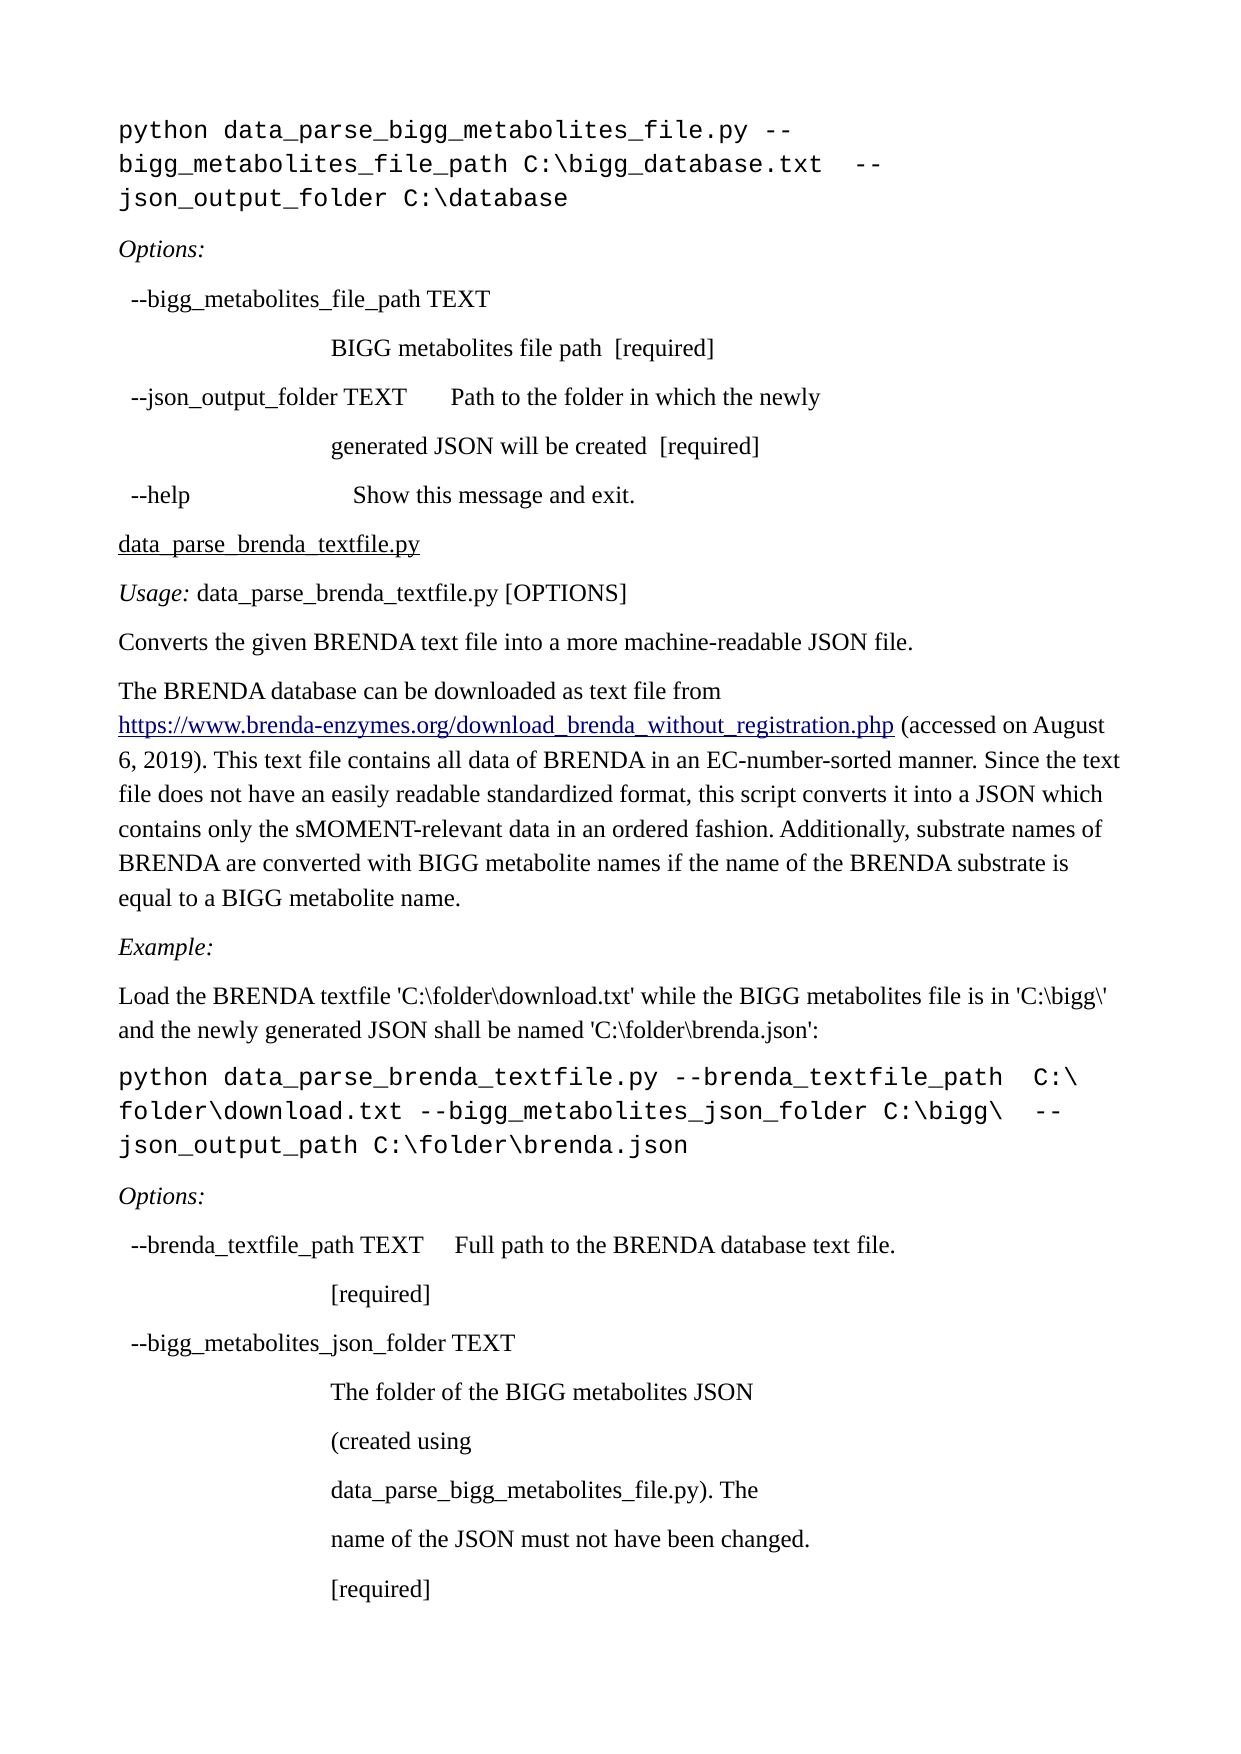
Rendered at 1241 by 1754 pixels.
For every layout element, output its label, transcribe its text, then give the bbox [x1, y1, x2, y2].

text Converts the given BRENDA text file into a more machine-readable JSON file. [118, 627, 1122, 656]
text [required] [118, 1574, 1122, 1602]
text name of the JSON must not have been changed. [118, 1524, 1122, 1553]
text The folder of the BIGG metabolites JSON [118, 1377, 1122, 1406]
text Usage: data_parse_brenda_textfile.py [OPTIONS] [118, 578, 1122, 607]
text Options: [118, 1181, 1122, 1210]
text BIGG metabolites file path [required] [118, 333, 1122, 361]
text data_parse_bigg_metabolites_file.py). The [118, 1476, 1122, 1504]
text --bigg_metabolites_file_path TEXT [118, 284, 1122, 312]
text data_parse_brenda_textfile.py [118, 529, 1122, 558]
text python data_parse_bigg_metabolites_file.py --bigg_metabolites_file_path C:\bigg_database.txt --json_output_folder C:\database [118, 118, 1122, 214]
text Example: [118, 932, 1122, 961]
text --json_output_folder TEXT Path to the folder in which the newly [118, 382, 1122, 411]
text The BRENDA database can be downloaded as text file from https://www.brenda-enzymes.org/download_brenda_without_registration.php (accessed on August 6, 2019). This text file contains all data of BRENDA in an EC-number-sorted manner. Since the text file does not have an easily readable standardized format, this script converts it into a JSON which contains only the sMOMENT-relevant data in an ordered fashion. Additionally, substrate names of BRENDA are converted with BIGG metabolite names if the name of the BRENDA substrate is equal to a BIGG metabolite name. [118, 676, 1122, 912]
text (created using [118, 1426, 1122, 1455]
text generated JSON will be created [required] [118, 431, 1122, 459]
text [required] [118, 1279, 1122, 1308]
text Load the BRENDA textfile 'C:\folder\download.txt' while the BIGG metabolites file is in 'C:\bigg\' and the newly generated JSON shall be named 'C:\folder\brenda.json': [118, 981, 1122, 1044]
text Options: [118, 234, 1122, 263]
text --bigg_metabolites_json_folder TEXT [118, 1328, 1122, 1357]
text --brenda_textfile_path TEXT Full path to the BRENDA database text file. [118, 1230, 1122, 1259]
text --help Show this message and exit. [118, 480, 1122, 509]
text python data_parse_brenda_textfile.py --brenda_textfile_path C:\folder\download.txt --bigg_metabolites_json_folder C:\bigg\ --json_output_path C:\folder\brenda.json [118, 1065, 1122, 1161]
